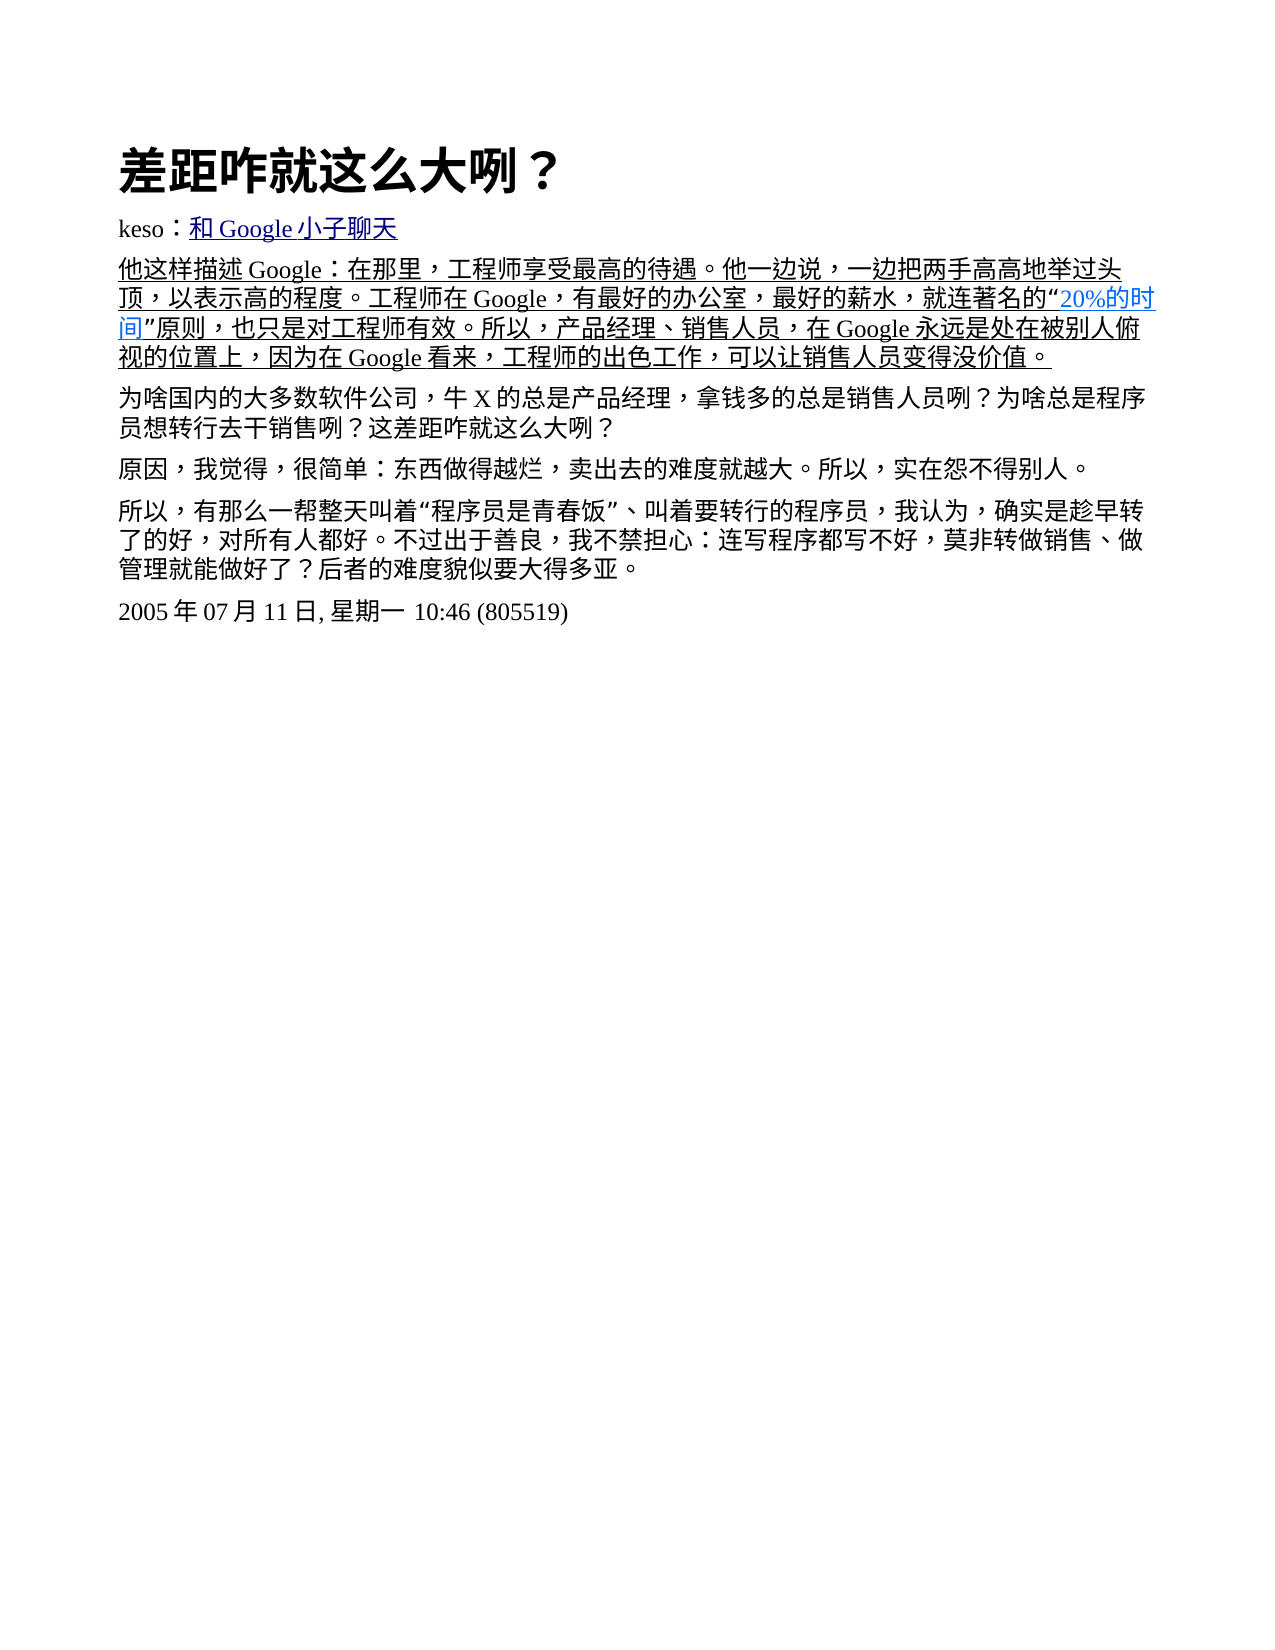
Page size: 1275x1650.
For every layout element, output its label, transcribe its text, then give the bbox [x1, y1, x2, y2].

text 为啥国内的大多数软件公司，牛X的总是产品经理，拿钱多的总是销售人员咧？为啥总是程序员想转行去干销售咧？这差距咋就这么大咧？ [118, 385, 1157, 443]
text 他这样描述Google：在那里，工程师享受最高的待遇。他一边说，一边把两手高高地举过头顶，以表示高的程度。工程师在Google，有最好的办公室，最好的薪水，就连著名的“20%的时间”原则，也只是对工程师有效。所以，产品经理、销售人员，在Google永远是处在被别人俯视的位置上，因为在Google看来，工程师的出色工作，可以让销售人员变得没价值。 [118, 256, 1157, 372]
subtitle 差距咋就这么大咧？ [118, 143, 1157, 201]
text keso：和Google小子聊天 [118, 214, 1157, 243]
text 所以，有那么一帮整天叫着“程序员是青春饭”、叫着要转行的程序员，我认为，确实是趁早转了的好，对所有人都好。不过出于善良，我不禁担心：连写程序都写不好，莫非转做销售、做管理就能做好了？后者的难度貌似要大得多亚。 [118, 497, 1157, 585]
text 原因，我觉得，很简单：东西做得越烂，卖出去的难度就越大。所以，实在怨不得别人。 [118, 456, 1157, 485]
text 2005年07月11日, 星期一 10:46 (805519) [118, 597, 1157, 626]
